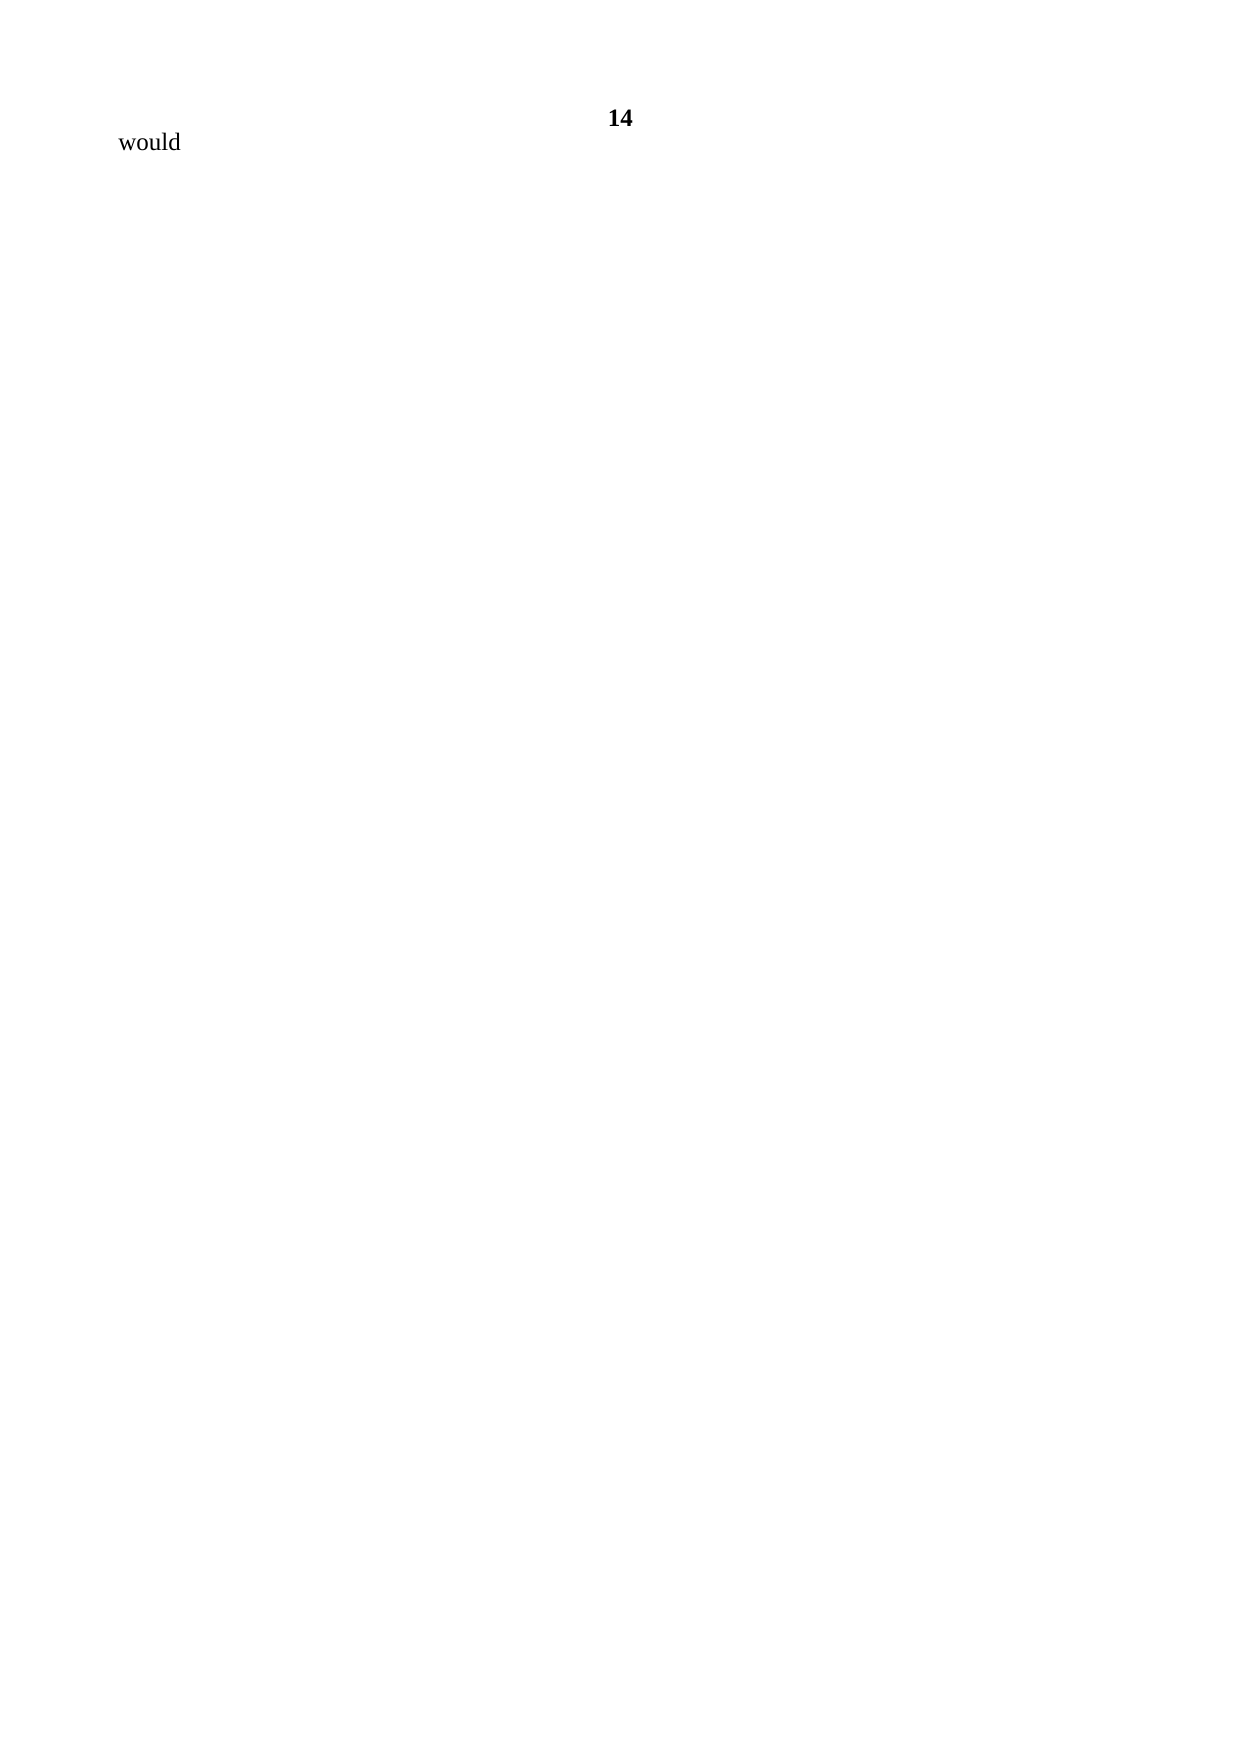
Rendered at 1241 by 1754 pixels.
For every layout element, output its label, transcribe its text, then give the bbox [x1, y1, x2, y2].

text would [118, 132, 1122, 154]
